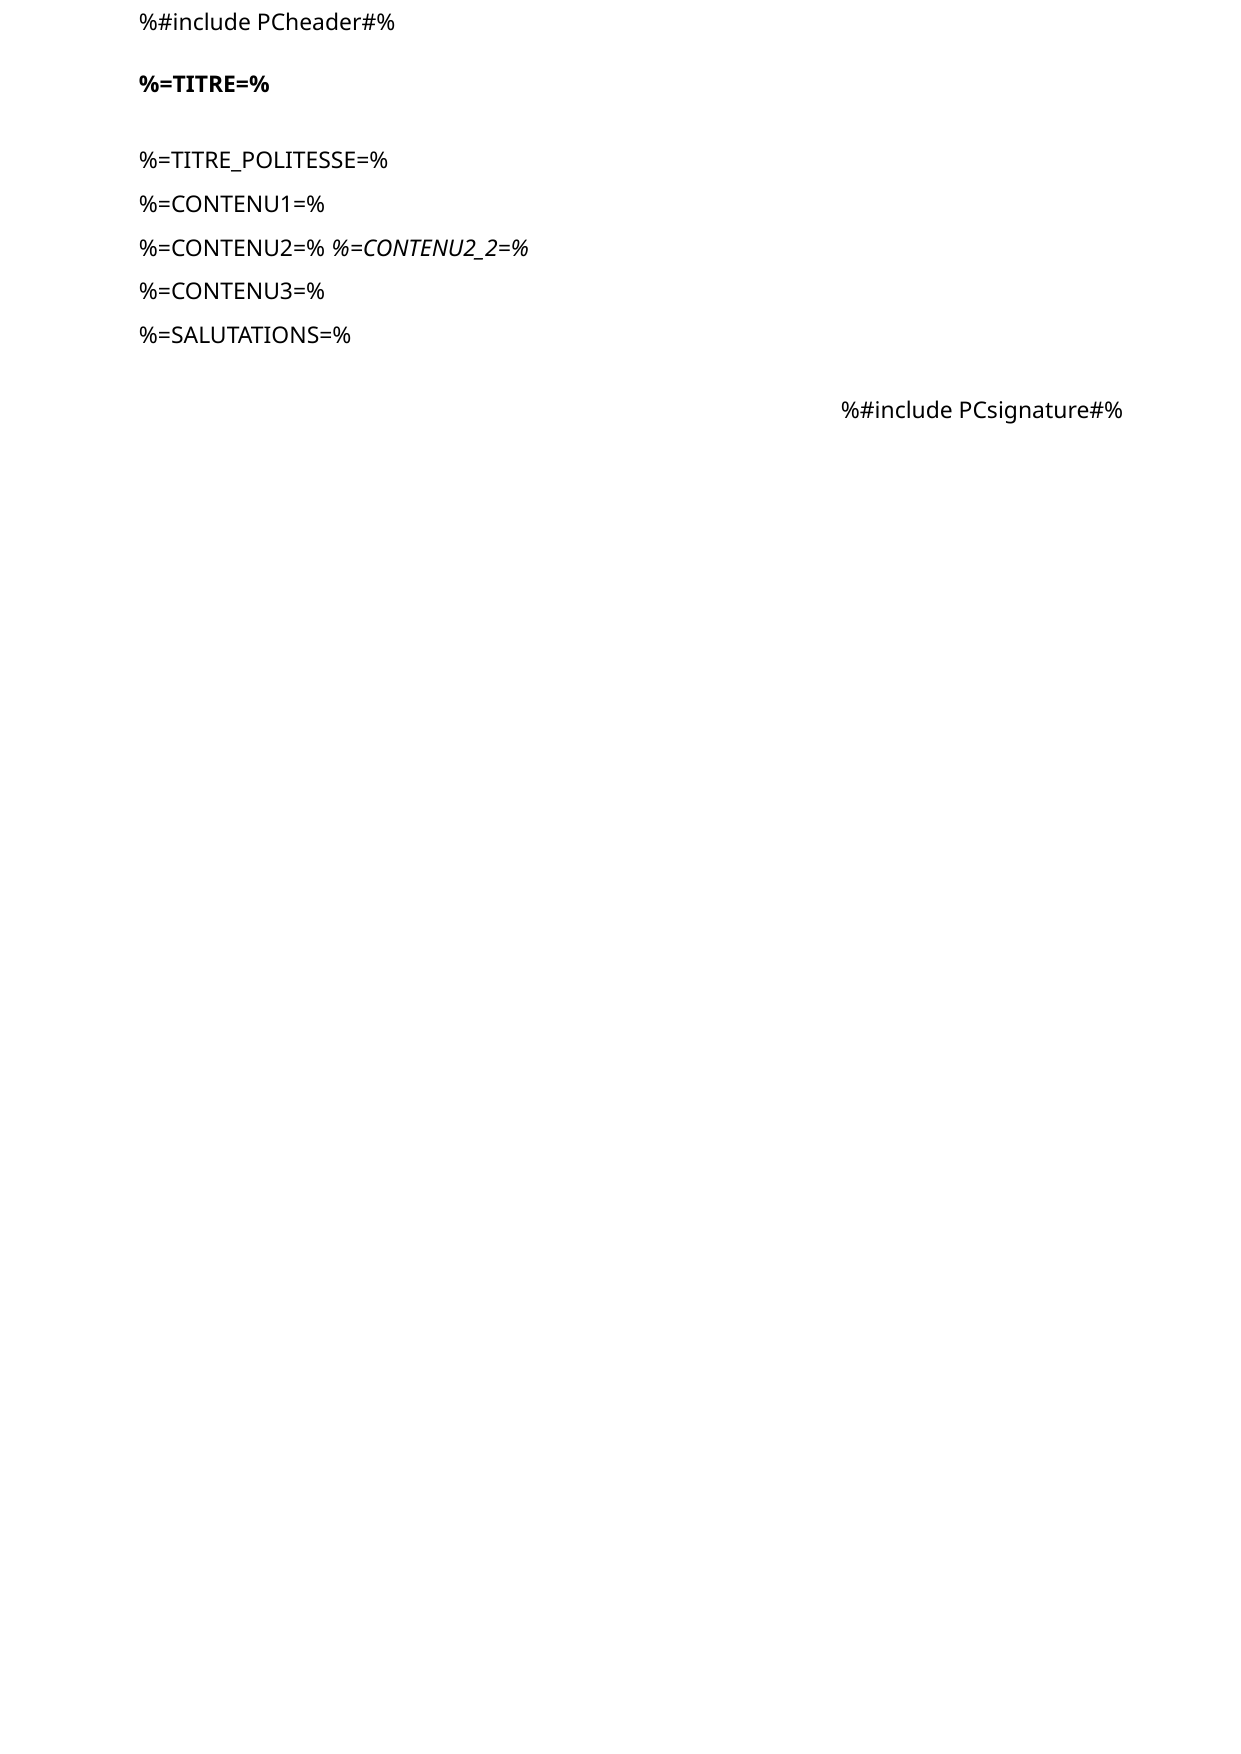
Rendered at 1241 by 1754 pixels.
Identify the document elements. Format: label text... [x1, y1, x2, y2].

text %#include PCheader#% [139, 6, 1123, 37]
text %=TITRE=% [139, 68, 1123, 100]
text %=CONTENU3=% [139, 275, 1123, 306]
text %=TITRE_POLITESSE=% [139, 144, 1123, 175]
text %=CONTENU1=% [139, 188, 1123, 219]
text %=SALUTATIONS=% [139, 319, 1123, 350]
text %=CONTENU2=% %=CONTENU2_2=% [139, 231, 1123, 263]
text %#include PCsignature#% [139, 394, 1123, 425]
